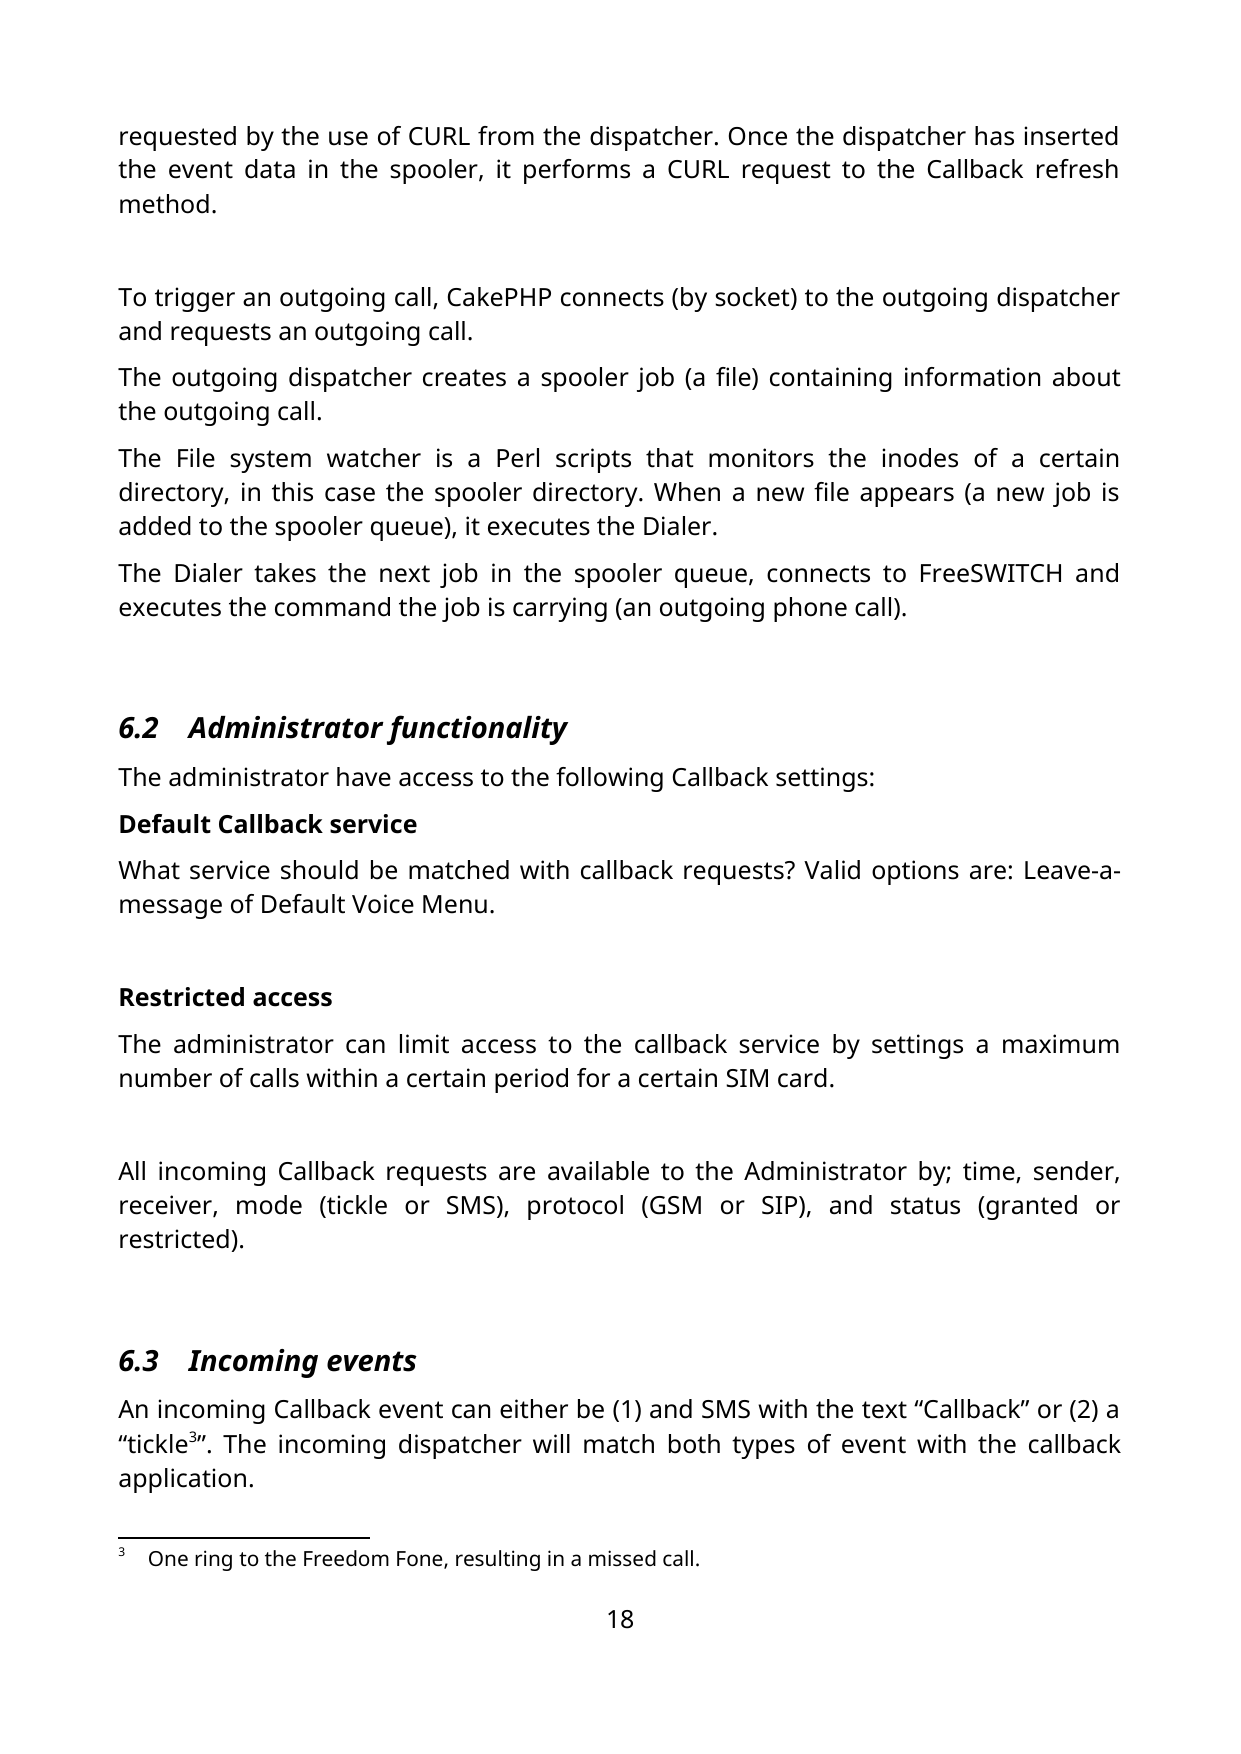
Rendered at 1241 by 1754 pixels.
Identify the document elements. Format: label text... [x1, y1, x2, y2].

text To trigger an outgoing call, CakePHP connects (by socket) to the outgoing dispatcher and requests an outgoing call. [118, 279, 1122, 347]
text The File system watcher is a Perl scripts that monitors the inodes of a certain directory, in this case the spooler directory. When a new file appears (a new job is added to the spooler queue), it executes the Dialer. [118, 441, 1122, 543]
text The outgoing dispatcher creates a spooler job (a file) containing information about the outgoing call. [118, 360, 1122, 428]
text The administrator can limit access to the callback service by settings a maximum number of calls within a certain period for a certain SIM card. [118, 1027, 1122, 1095]
text requested by the use of CURL from the dispatcher. Once the dispatcher has inserted the event data in the spooler, it performs a CURL request to the Callback refresh method. [118, 118, 1122, 220]
subtitle Administrator functionality [118, 707, 1122, 747]
text All incoming Callback requests are available to the Administrator by; time, sender, receiver, mode (tickle or SMS), protocol (GSM or SIP), and status (granted or restricted). [118, 1154, 1122, 1256]
subtitle Incoming events [118, 1340, 1122, 1380]
text What service should be matched with callback requests? Valid options are: Leave-a-message of Default Voice Menu. [118, 853, 1122, 921]
text One ring to the Freedom Fone, resulting in a missed call. [118, 1544, 1122, 1572]
text Restricted access [118, 980, 1122, 1014]
text The Dialer takes the next job in the spooler queue, connects to FreeSWITCH and executes the command the job is carrying (an outgoing phone call). [118, 555, 1122, 623]
text An incoming Callback event can either be (1) and SMS with the text “Callback” or (2) a “tickle”. The incoming dispatcher will match both types of event with the callback application. [118, 1392, 1122, 1494]
text Default Callback service [118, 806, 1122, 840]
text The administrator have access to the following Callback settings: [118, 760, 1122, 794]
